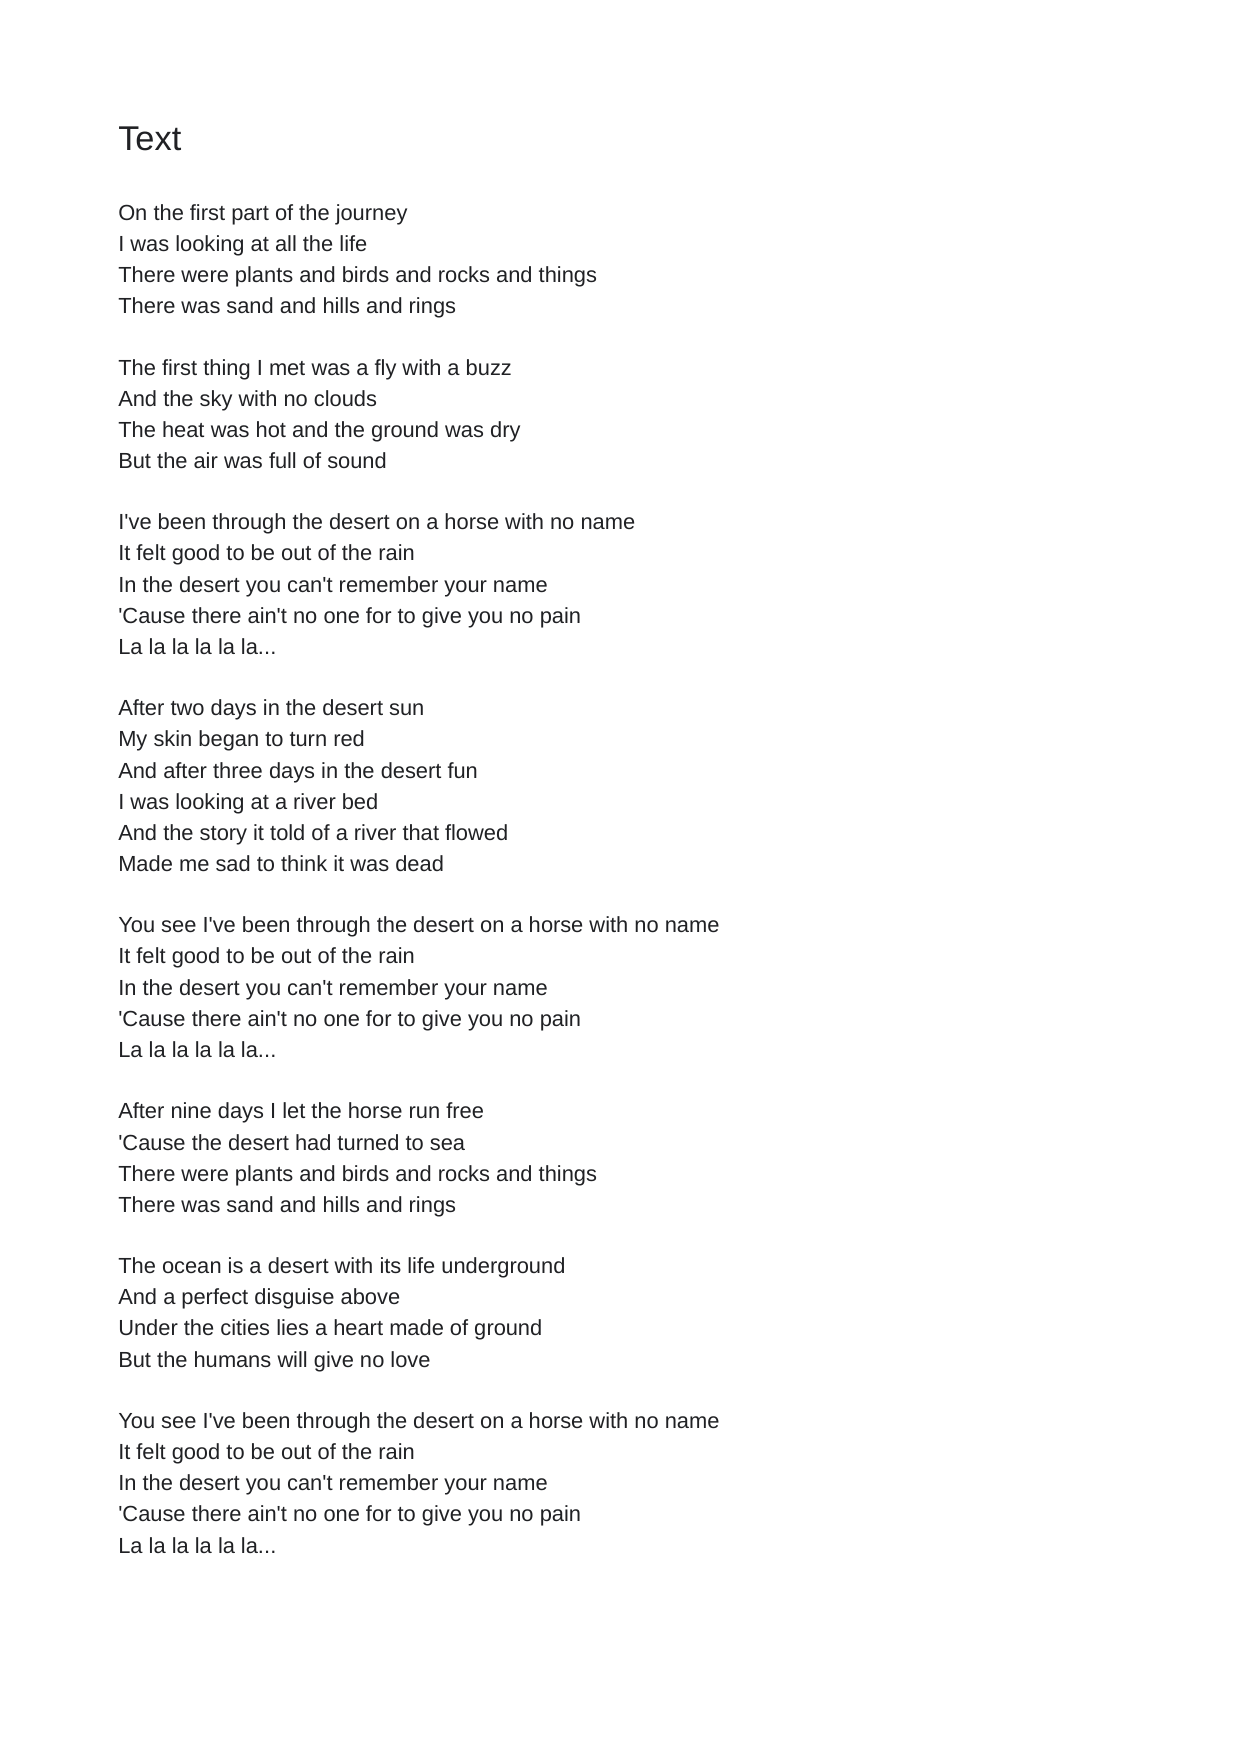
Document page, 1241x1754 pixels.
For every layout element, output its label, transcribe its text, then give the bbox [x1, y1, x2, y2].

text The ocean is a desert with its life underground And a perfect disguise above Under the cities lies a heart made of ground But the humans will give no love [118, 1247, 1122, 1372]
text After two days in the desert sun My skin began to turn red And after three days in the desert fun I was looking at a river bed And the story it told of a river that flowed Made me sad to think it was dead [118, 689, 1122, 876]
text I've been through the desert on a horse with no name It felt good to be out of the rain In the desert you can't remember your name 'Cause there ain't no one for to give you no pain La la la la la la... [118, 503, 1122, 659]
text You see I've been through the desert on a horse with no name It felt good to be out of the rain In the desert you can't remember your name 'Cause there ain't no one for to give you no pain La la la la la la... [118, 906, 1122, 1062]
text After nine days I let the horse run free 'Cause the desert had turned to sea There were plants and birds and rocks and things There was sand and hills and rings [118, 1092, 1122, 1217]
text The first thing I met was a fly with a buzz And the sky with no clouds The heat was hot and the ground was dry But the air was full of sound [118, 348, 1122, 473]
text Text [118, 118, 1122, 158]
text You see I've been through the desert on a horse with no name It felt good to be out of the rain In the desert you can't remember your name 'Cause there ain't no one for to give you no pain La la la la la la... [118, 1401, 1122, 1558]
text On the first part of the journey I was looking at all the life There were plants and birds and rocks and things There was sand and hills and rings [118, 194, 1122, 319]
